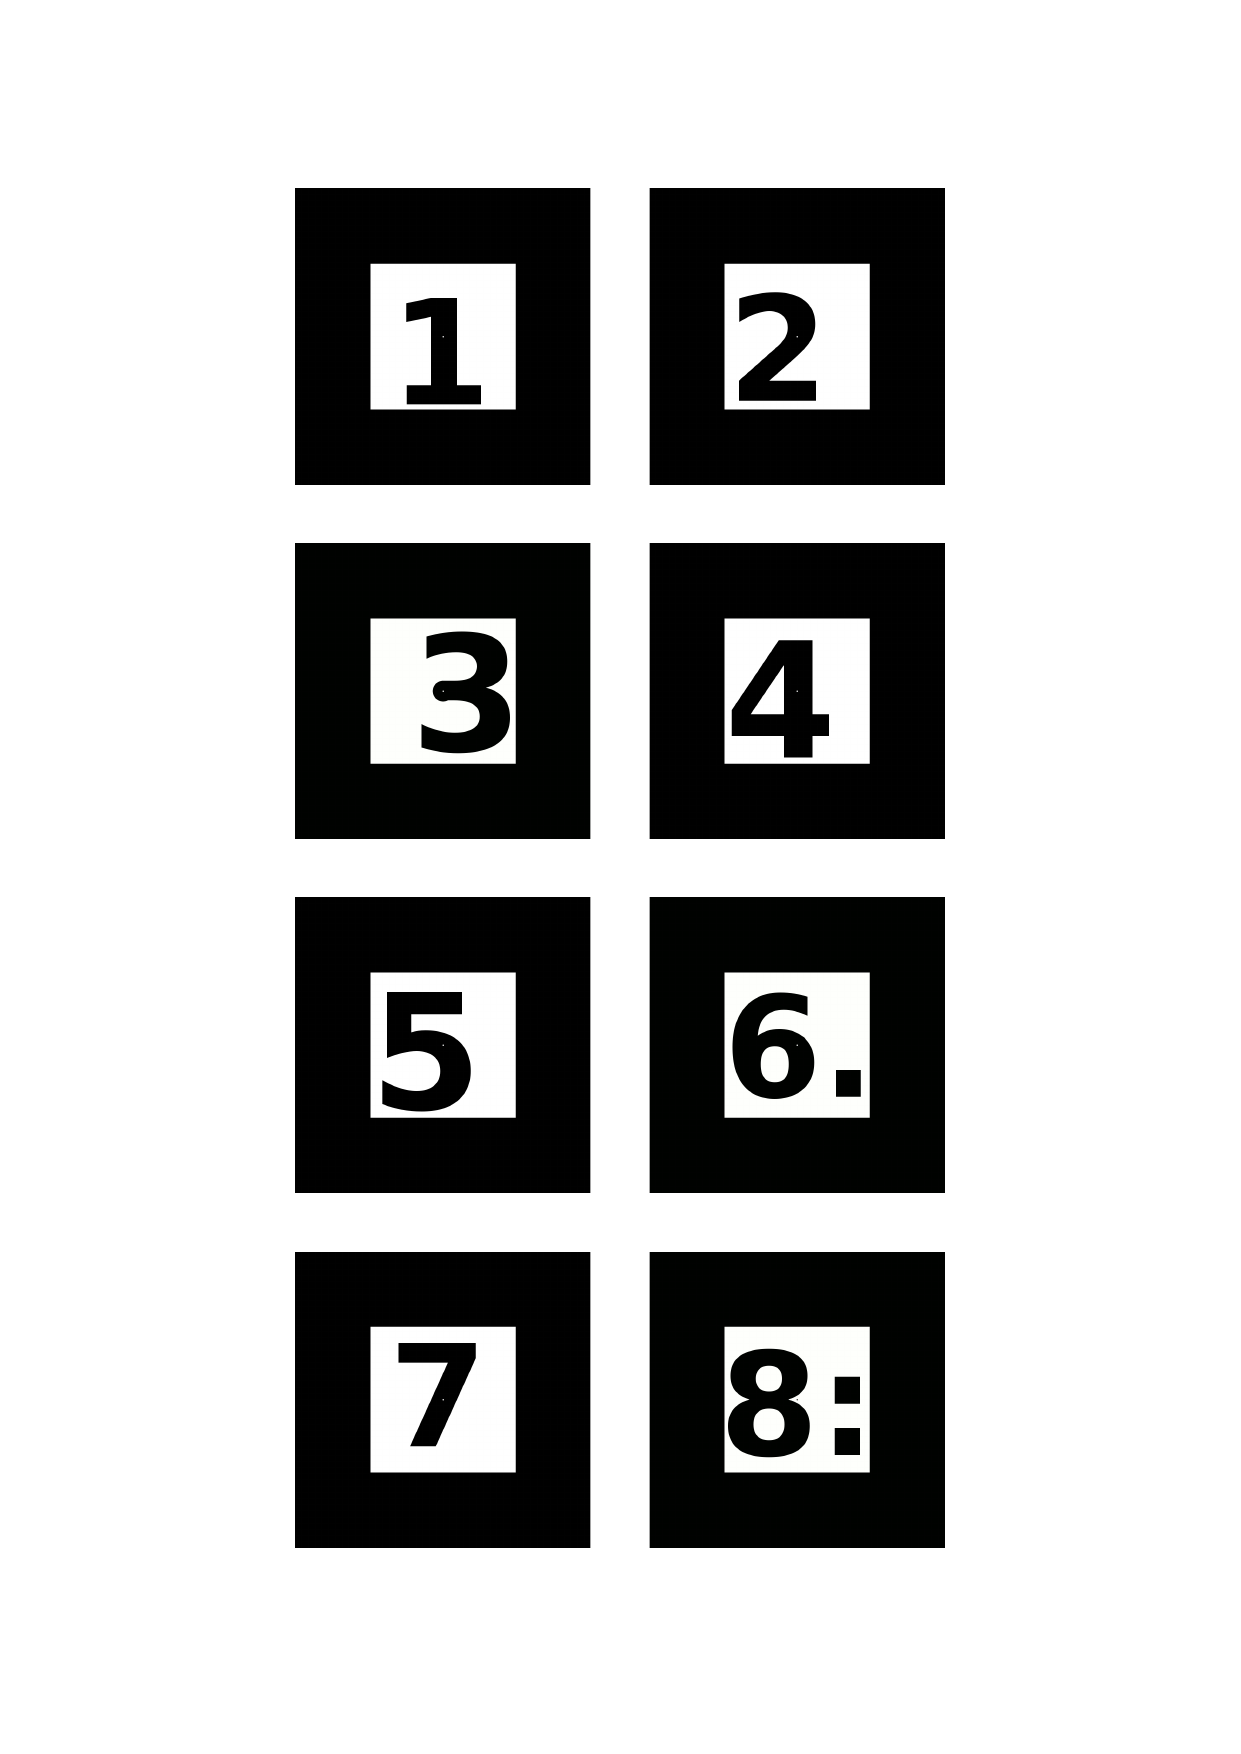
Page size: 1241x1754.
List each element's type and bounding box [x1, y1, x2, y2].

picture [649, 543, 945, 839]
picture [649, 188, 945, 485]
table_cell [620, 514, 974, 868]
picture [295, 188, 591, 485]
table_cell [620, 1223, 974, 1577]
table_header [266, 159, 620, 514]
picture [295, 1252, 591, 1548]
picture [649, 897, 945, 1193]
table_cell [266, 868, 620, 1222]
table_header [620, 159, 974, 514]
table_cell [620, 868, 974, 1222]
picture [295, 897, 591, 1193]
picture [295, 543, 591, 839]
table_cell [266, 514, 620, 868]
picture [649, 1252, 945, 1548]
table_cell [266, 1223, 620, 1577]
